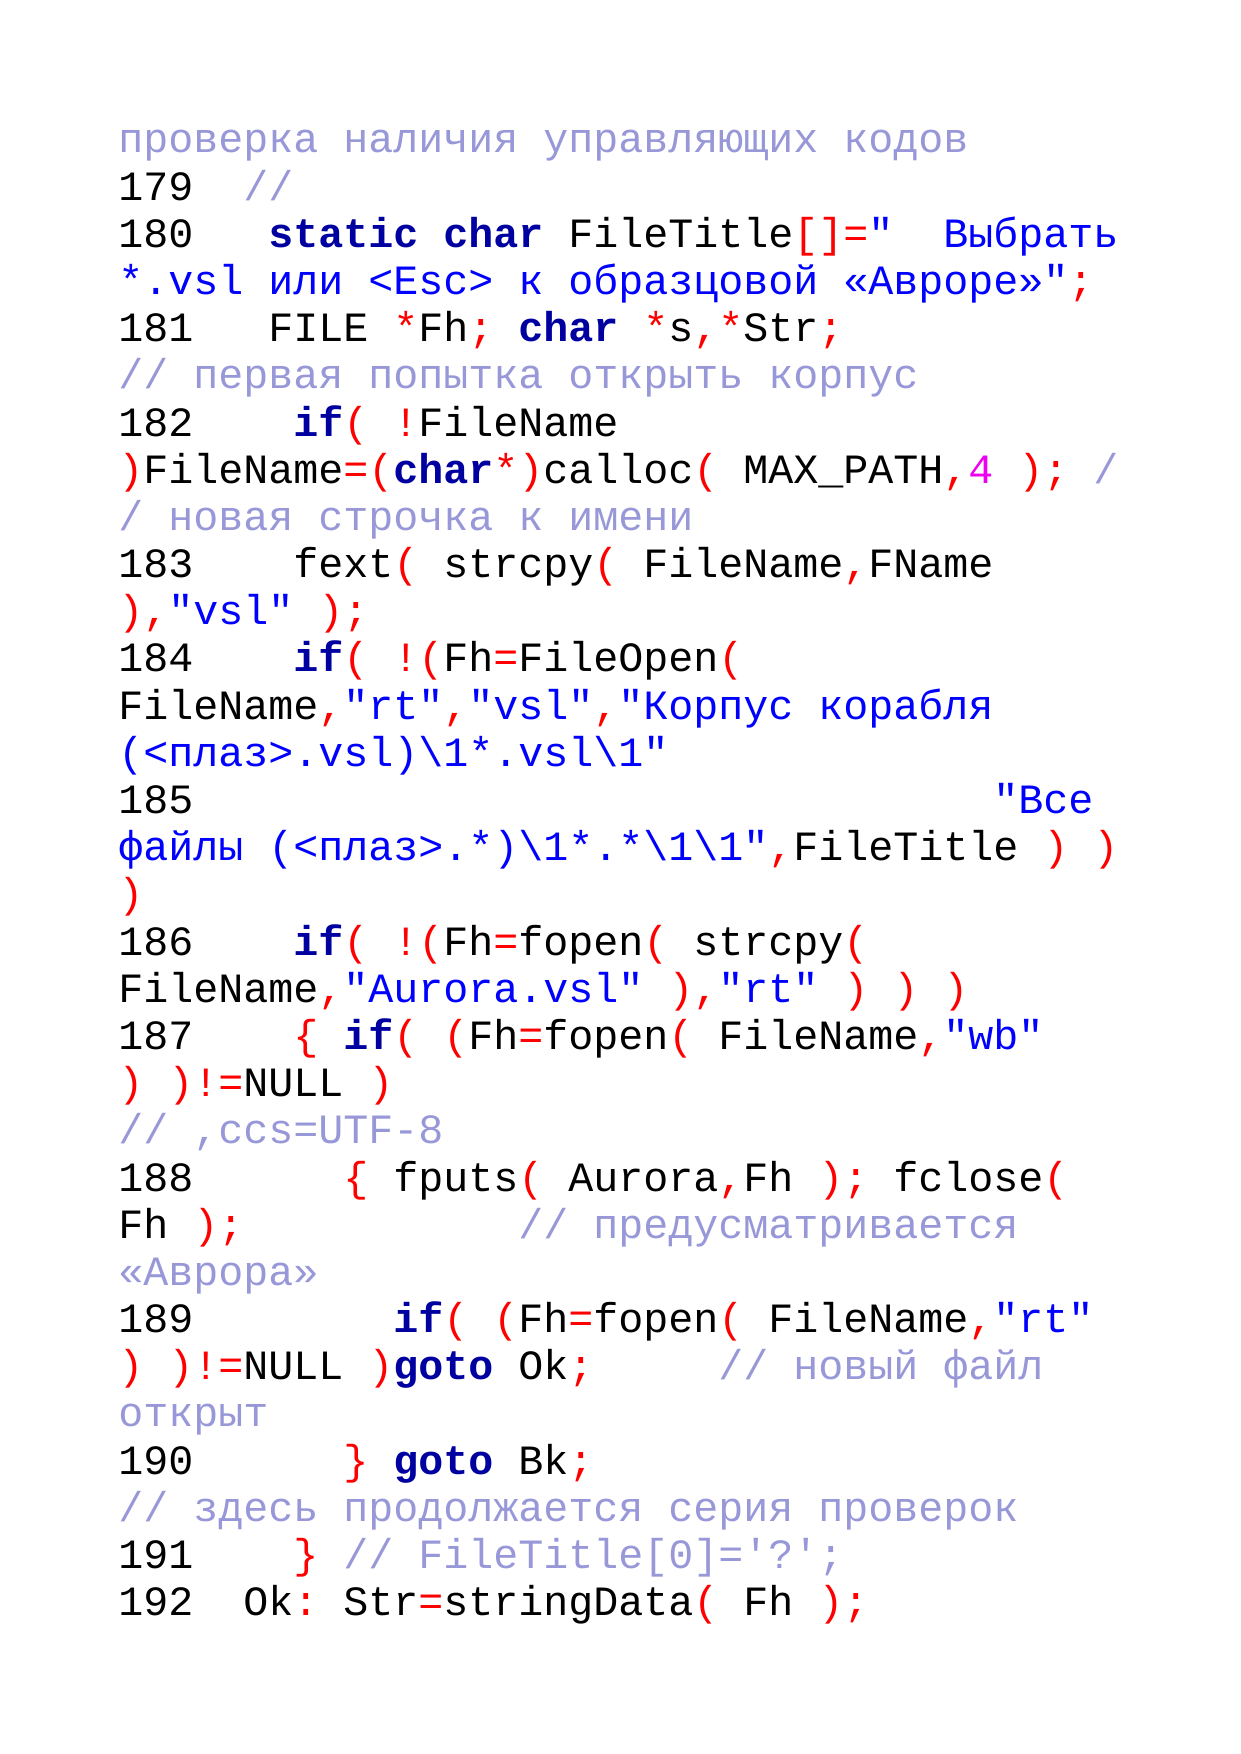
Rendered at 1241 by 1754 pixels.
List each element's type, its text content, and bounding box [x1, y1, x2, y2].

subtitle 192 Ok: Str=stringData( Fh ); // Длинная строка в буфере входного файла [118, 1581, 243, 1628]
subtitle 187 { if( (Fh=fopen( FileName,"wb" ) )!=NULL ) // ,ccs=UTF-8 [118, 1015, 1122, 1156]
subtitle 184 if( !(Fh=FileOpen( FileName,"rt","vsl","Корпус корабля (<плаз>.vsl)\1*.vsl\1" [118, 637, 1122, 779]
subtitle 181 FILE *Fh; char *s,*Str; // первая попытка открыть корпус [118, 307, 1122, 401]
subtitle 192 Ok: Str=stringData( Fh ); // Длинная строка в буфере входного файла [293, 1581, 343, 1628]
subtitle 185 "Все файлы (<плаз>.*)\1*.*\1\1",FileTitle ) ) ) [118, 779, 1122, 920]
subtitle 188 { fputs( Aurora,Fh ); fclose( Fh ); // предусматривается «Аврора» [118, 1156, 1122, 1298]
subtitle 182 if( !FileName )FileName=(char*)calloc( MAX_PATH,4 ); // новая строчка к имени [118, 401, 1122, 543]
subtitle 191 } // FileTitle[0]='?'; [118, 1534, 1122, 1581]
subtitle 192 Ok: Str=stringData( Fh ); // Длинная строка в буфере входного файла [693, 1581, 743, 1628]
subtitle 192 Ok: Str=stringData( Fh ); // Длинная строка в буфере входного файла [818, 1581, 1122, 1628]
subtitle 186 if( !(Fh=fopen( strcpy( FileName,"Aurora.vsl" ),"rt" ) ) ) [118, 920, 1122, 1015]
subtitle 179 // [118, 165, 1122, 212]
subtitle 183 fext( strcpy( FileName,FName ),"vsl" ); [118, 543, 1122, 637]
subtitle проверка наличия управляющих кодов [118, 118, 1122, 165]
subtitle 189 if( (Fh=fopen( FileName,"rt" ) )!=NULL )goto Ok; // новый файл открыт [118, 1298, 1122, 1439]
subtitle 180 static char FileTitle[]=" Выбрать *.vsl или <Esc> к образцовой «Авроре»"; [118, 212, 1122, 307]
subtitle 190 } goto Bk; // здесь продолжается серия проверок [118, 1439, 1122, 1534]
